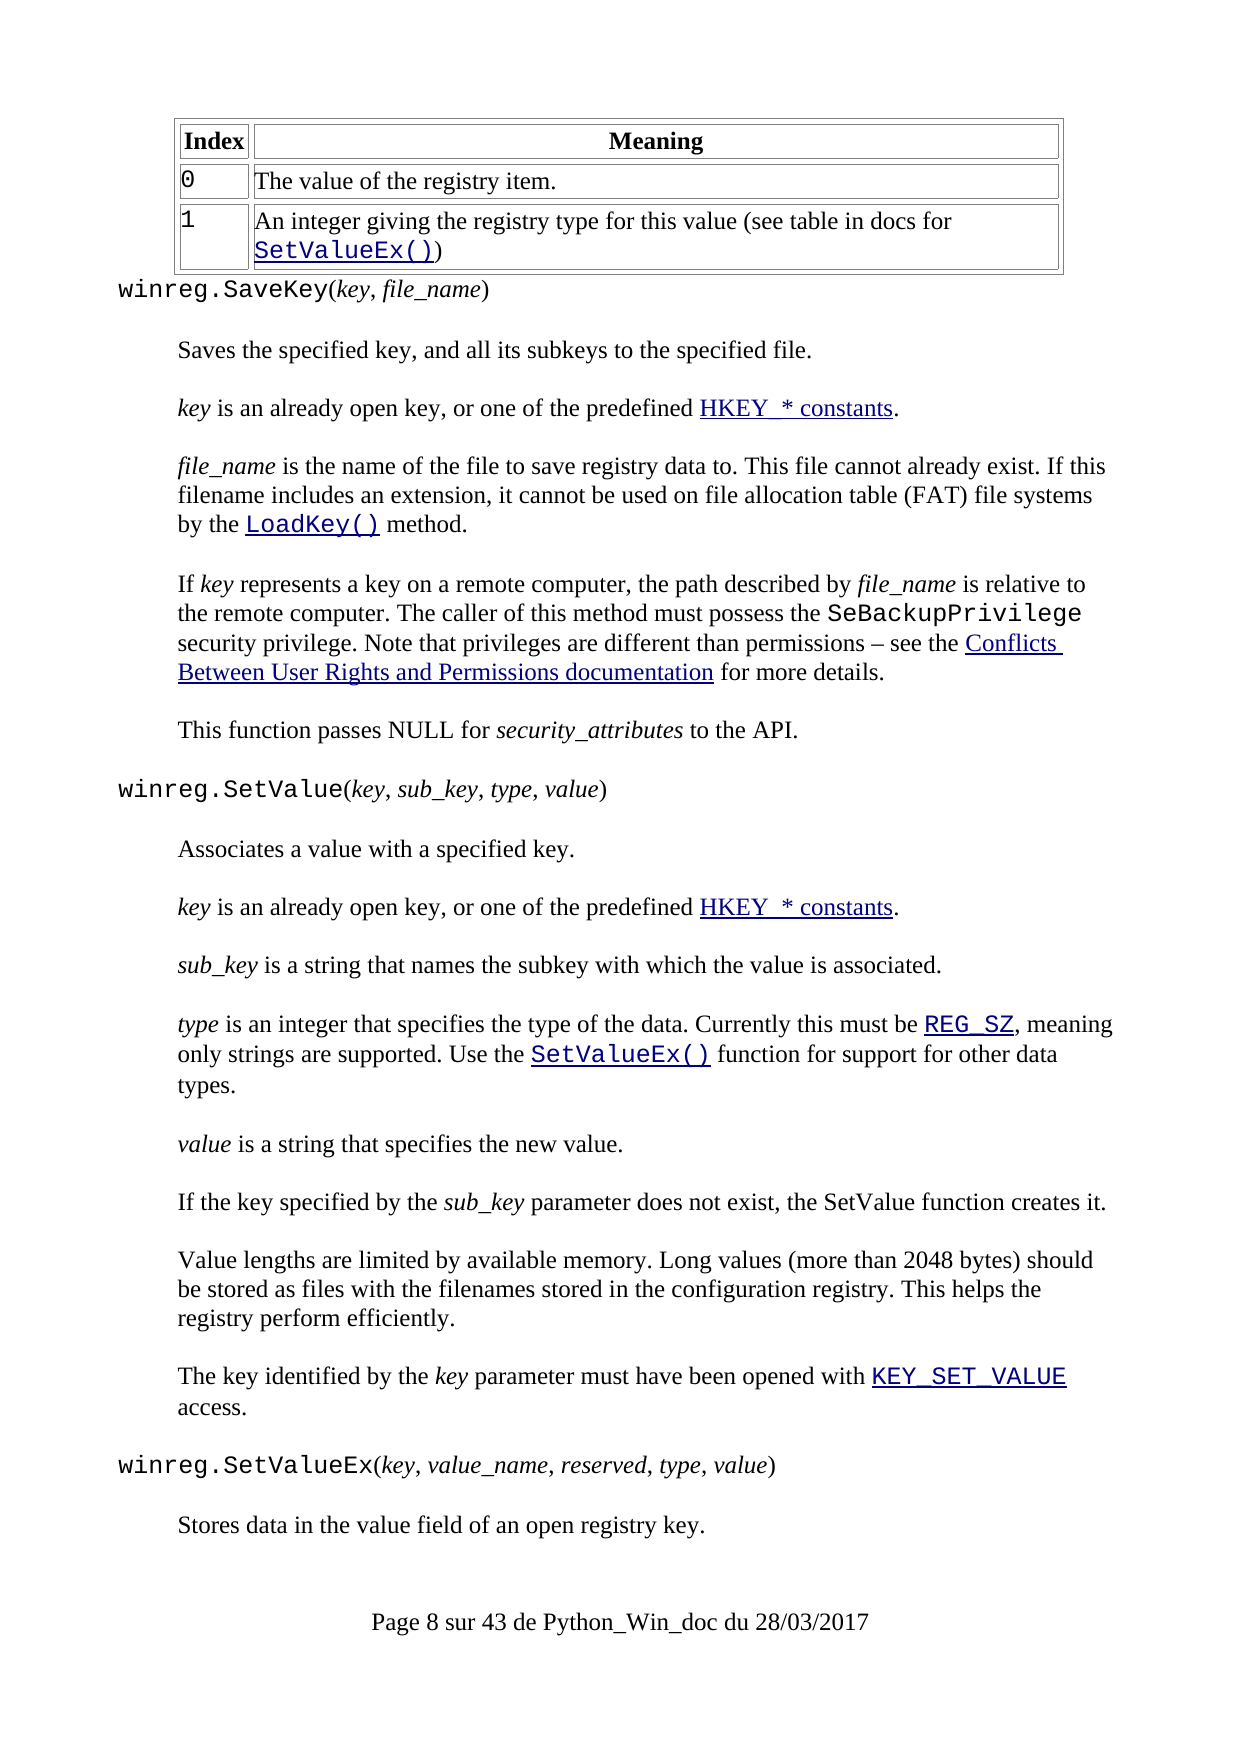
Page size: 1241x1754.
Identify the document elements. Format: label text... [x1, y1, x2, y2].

table_header Index [177, 119, 251, 158]
list Stores data in the value field of an open registry key. [177, 1510, 1122, 1539]
list file_name is the name of the file to save registry data to. This file cannot already exist. If this filename includes an extension, it cannot be used on file allocation table (FAT) file systems by the LoadKey() method. [177, 451, 1122, 539]
subtitle winreg.SetValueEx(key, value_name, reserved, type, value) [118, 1450, 1122, 1481]
list The key identified by the key parameter must have been opened with KEY_SET_VALUE access. [177, 1361, 1122, 1420]
list type is an integer that specifies the type of the data. Currently this must be REG_SZ, meaning only strings are supported. Use the SetValueEx() function for support for other data types. [177, 1009, 1122, 1099]
subtitle winreg.SaveKey(key, file_name) [118, 274, 1122, 305]
list If key represents a key on a remote computer, the path described by file_name is relative to the remote computer. The caller of this method must possess the SeBackupPrivilege security privilege. Note that privileges are different than permissions – see the Conflicts Between User Rights and Permissions documentation for more details. [177, 569, 1122, 686]
table_header Meaning [251, 119, 1061, 158]
list key is an already open key, or one of the predefined HKEY_* constants. [177, 393, 1122, 422]
list value is a string that specifies the new value. [177, 1129, 1122, 1157]
list Saves the specified key, and all its subkeys to the specified file. [177, 335, 1122, 363]
list sub_key is a string that names the subkey with which the value is associated. [177, 951, 1122, 979]
list This function passes NULL for security_attributes to the API. [177, 716, 1122, 744]
table_cell The value of the registry item. [251, 158, 1061, 198]
list Associates a value with a specified key. [177, 834, 1122, 863]
table_cell An integer giving the registry type for this value (see table in docs for SetValueEx()) [251, 198, 1061, 269]
list Value lengths are limited by available memory. Long values (more than 2048 bytes) should be stored as files with the filenames stored in the configuration registry. This helps the registry perform efficiently. [177, 1245, 1122, 1331]
list If the key specified by the sub_key parameter does not exist, the SetValue function creates it. [177, 1187, 1122, 1216]
list key is an already open key, or one of the predefined HKEY_* constants. [177, 892, 1122, 921]
table_cell 1 [177, 198, 251, 269]
subtitle winreg.SetValue(key, sub_key, type, value) [118, 774, 1122, 804]
table_cell 0 [177, 158, 251, 198]
